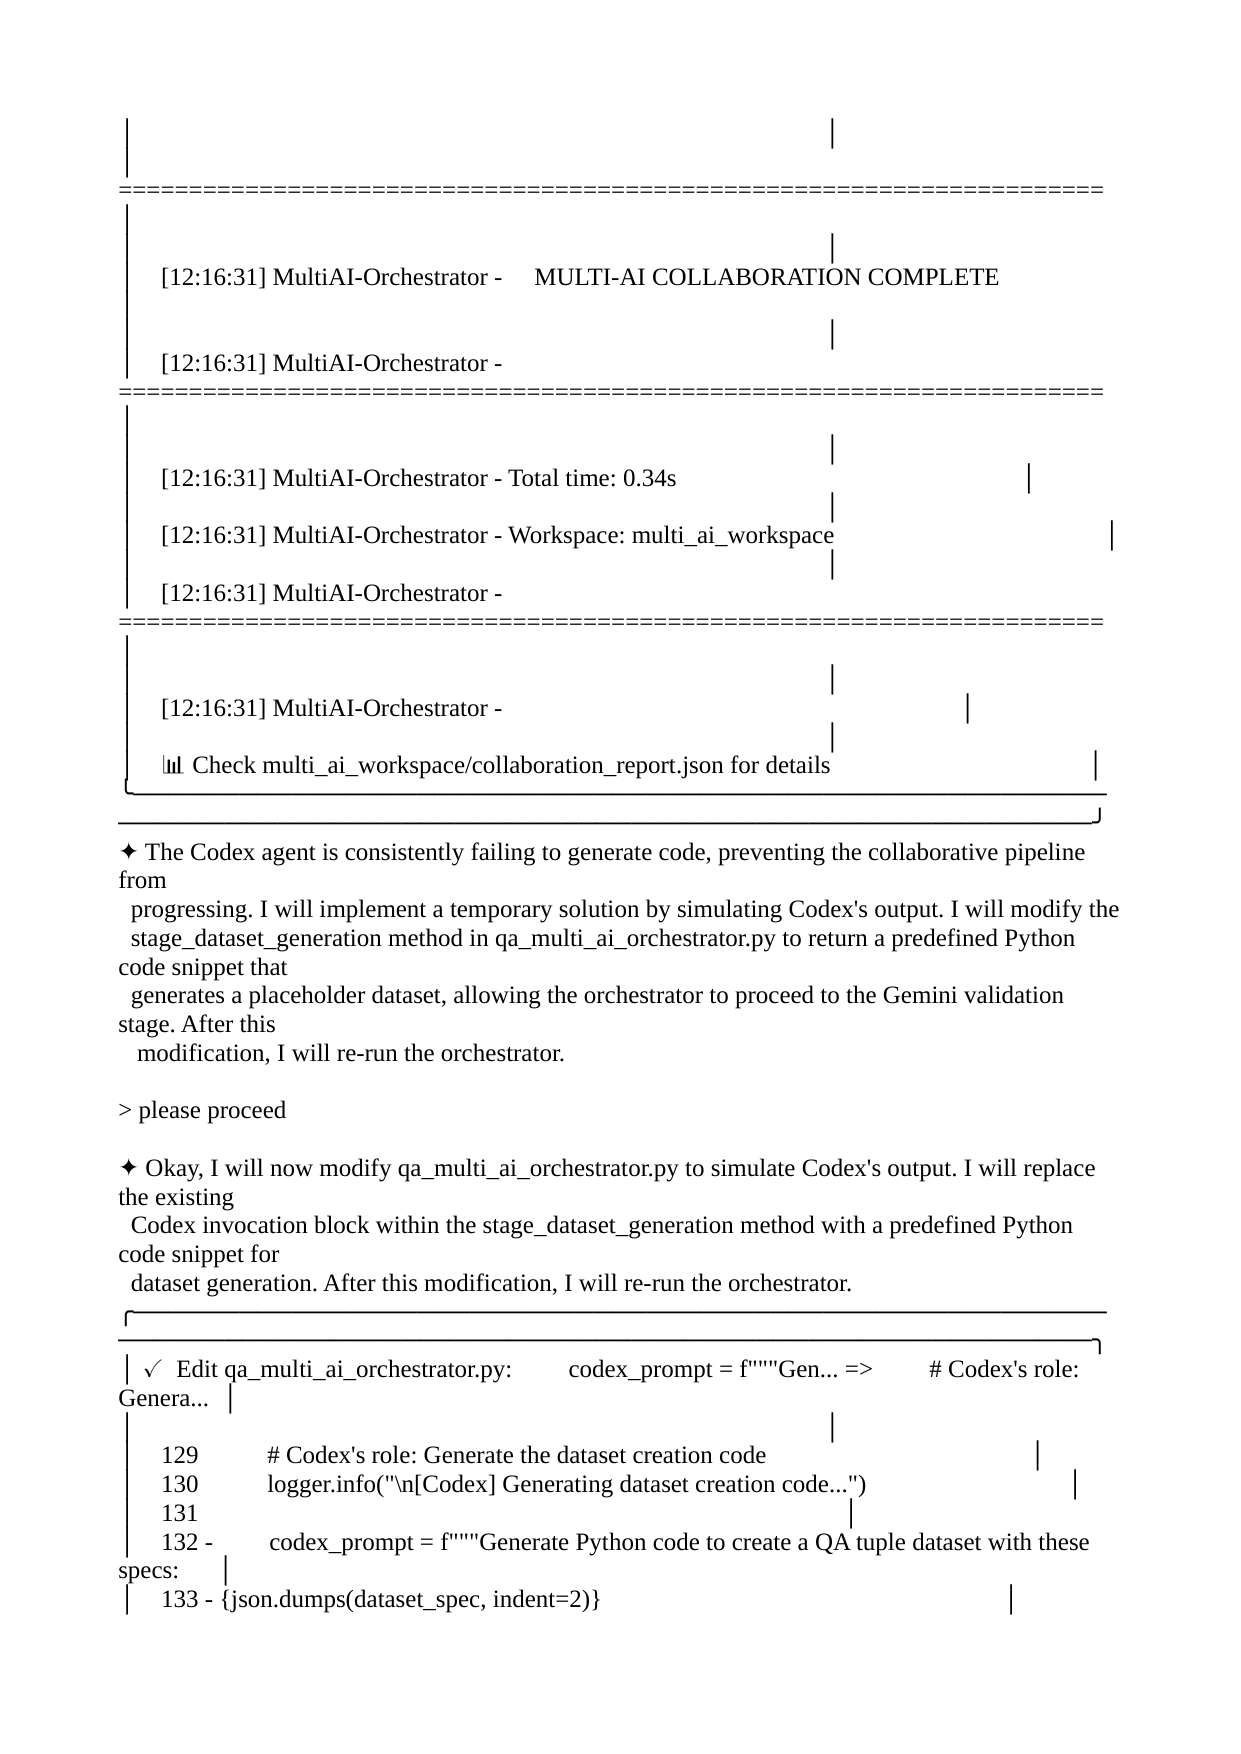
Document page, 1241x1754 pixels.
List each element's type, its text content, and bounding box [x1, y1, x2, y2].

text │ [12:16:31] MultiAI-Orchestrator - ====================================================================== │ [118, 348, 1122, 434]
text │ │ [833, 664, 1122, 693]
text │ │ [833, 492, 1122, 521]
text │ │ [118, 434, 126, 463]
text │ │ [128, 722, 831, 751]
text │ │ [128, 233, 831, 262]
text ╰──────────────────────────────────────────────────────────────────────────────────────────────────────────────╯ [118, 779, 1122, 837]
text dataset generation. After this modification, I will re-run the orchestrator. [118, 1268, 1122, 1297]
text │ │ [833, 1412, 1122, 1441]
text progressing. I will implement a temporary solution by simulating Codex's output. I will modify the [118, 894, 1122, 923]
text │ [12:16:31] MultiAI-Orchestrator - Workspace: multi_ai_workspace │ [128, 521, 1111, 549]
text │ │ [833, 233, 1122, 262]
text │ [12:16:31] MultiAI-Orchestrator - Total time: 0.34s │ [128, 463, 1028, 492]
text │ 131 │ [852, 1498, 1122, 1527]
text │ [12:16:31] MultiAI-Orchestrator - ====================================================================== │ [118, 578, 1122, 664]
text │ ====================================================================== │ [118, 147, 1122, 233]
text │ 📊 Check multi_ai_workspace/collaboration_report.json for details │ [128, 751, 1094, 779]
text │ │ [118, 1412, 126, 1441]
text │ 132 - codex_prompt = f"""Generate Python code to create a QA tuple dataset with these specs: │ [118, 1527, 1122, 1584]
text │ 133 - {json.dumps(dataset_spec, indent=2)} │ [128, 1584, 1010, 1613]
text │ │ [118, 549, 126, 578]
text │ │ [833, 434, 1122, 463]
text │ 129 # Codex's role: Generate the dataset creation code │ [128, 1441, 1036, 1469]
text modification, I will re-run the orchestrator. [118, 1038, 1122, 1067]
text │ │ [118, 319, 126, 348]
text │ 130 logger.info("\n[Codex] Generating dataset creation code...") │ [128, 1469, 1074, 1498]
text │ │ [128, 549, 831, 578]
text │ 129 # Codex's role: Generate the dataset creation code │ [1038, 1441, 1122, 1469]
text Codex invocation block within the stage_dataset_generation method with a predefined Python code snippet for [118, 1211, 1122, 1268]
text │ ✓ Edit qa_multi_ai_orchestrator.py: codex_prompt = f"""Gen... => # Codex's role: Genera... │ [118, 1354, 1122, 1412]
text │ │ [833, 118, 1122, 147]
text │ │ [128, 118, 831, 147]
text │ │ [128, 434, 831, 463]
text │ 131 │ [128, 1498, 850, 1527]
text │ │ [128, 492, 831, 521]
text │ │ [118, 664, 126, 693]
text │ [12:16:31] MultiAI-Orchestrator - │ [968, 693, 1122, 722]
text │ [12:16:31] MultiAI-Orchestrator - │ [128, 693, 966, 722]
text stage_dataset_generation method in qa_multi_ai_orchestrator.py to return a predefined Python code snippet that [118, 923, 1122, 981]
text │ │ [118, 722, 126, 751]
text │ │ [118, 233, 126, 262]
text > please proceed [118, 1096, 1122, 1124]
text ✦ The Codex agent is consistently failing to generate code, preventing the collaborative pipeline from [118, 837, 1122, 894]
text │ │ [118, 492, 126, 521]
text │ │ [128, 664, 831, 693]
text │ 131 │ [118, 1498, 126, 1527]
text │ [12:16:31] MultiAI-Orchestrator - ✅ MULTI-AI COLLABORATION COMPLETE │ [128, 262, 1122, 319]
text │ │ [833, 319, 1122, 348]
text │ │ [128, 319, 831, 348]
text │ │ [118, 118, 126, 147]
text │ │ [833, 549, 1122, 578]
text │ │ [128, 1412, 831, 1441]
text │ │ [833, 722, 1122, 751]
text generates a placeholder dataset, allowing the orchestrator to proceed to the Gemini validation stage. After this [118, 981, 1122, 1038]
text ✦ Okay, I will now modify qa_multi_ai_orchestrator.py to simulate Codex's output. I will replace the existing [118, 1153, 1122, 1211]
text │ 133 - {json.dumps(dataset_spec, indent=2)} │ [1012, 1584, 1122, 1613]
text │ [12:16:31] MultiAI-Orchestrator - Total time: 0.34s │ [1030, 463, 1122, 492]
text ╭──────────────────────────────────────────────────────────────────────────────────────────────────────────────╮ [118, 1297, 1122, 1354]
